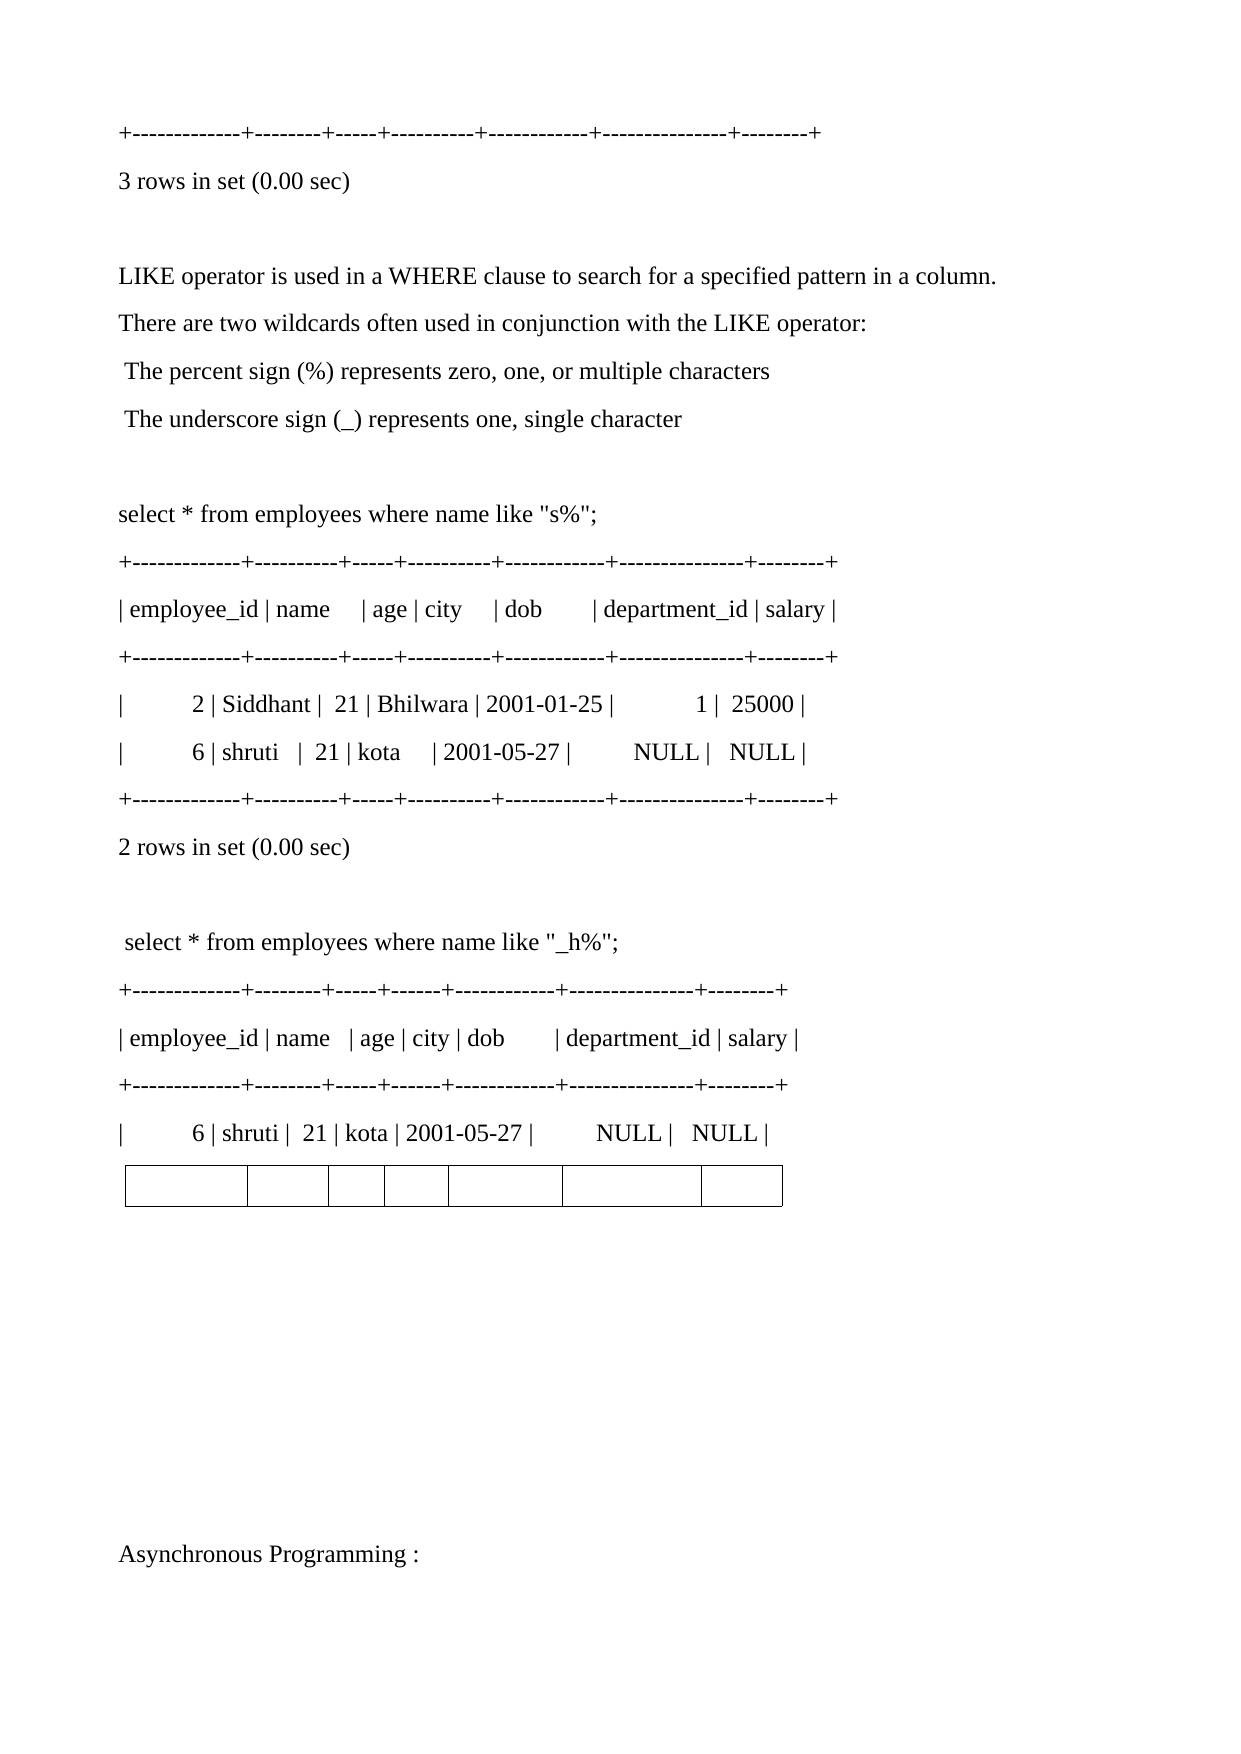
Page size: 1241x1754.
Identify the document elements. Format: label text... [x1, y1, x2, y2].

text | employee_id | name | age | city | dob | department_id | salary | [118, 594, 1122, 623]
table_header [126, 1166, 247, 1206]
text | 6 | shruti | 21 | kota | 2001-05-27 | NULL | NULL | [118, 1118, 1122, 1147]
text +-------------+--------+-----+------+------------+---------------+--------+ [118, 975, 1122, 1004]
table_header [449, 1166, 562, 1206]
text | employee_id | name | age | city | dob | department_id | salary | [118, 1023, 1122, 1051]
text 3 rows in set (0.00 sec) [118, 166, 1122, 194]
text The underscore sign (_) represents one, single character [118, 404, 1122, 432]
text LIKE operator is used in a WHERE clause to search for a specified pattern in a column. [118, 261, 1122, 290]
text +-------------+----------+-----+----------+------------+---------------+--------+ [118, 642, 1122, 671]
text +-------------+----------+-----+----------+------------+---------------+--------+ [118, 784, 1122, 813]
table_header [385, 1166, 448, 1206]
text The percent sign (%) represents zero, one, or multiple characters [118, 356, 1122, 385]
text +-------------+--------+-----+----------+------------+---------------+--------+ [118, 118, 1122, 147]
text | 2 | Siddhant | 21 | Bhilwara | 2001-01-25 | 1 | 25000 | [118, 689, 1122, 718]
table_header [329, 1166, 384, 1206]
text Asynchronous Programming : [118, 1539, 1122, 1568]
text 2 rows in set (0.00 sec) [118, 832, 1122, 861]
text select * from employees where name like "_h%"; [118, 927, 1122, 956]
text +-------------+--------+-----+------+------------+---------------+--------+ [118, 1070, 1122, 1099]
text select * from employees where name like "s%"; [118, 499, 1122, 528]
text | 6 | shruti | 21 | kota | 2001-05-27 | NULL | NULL | [118, 737, 1122, 766]
table_header [702, 1166, 782, 1206]
table_header [563, 1166, 701, 1206]
table_header [248, 1166, 328, 1206]
text There are two wildcards often used in conjunction with the LIKE operator: [118, 308, 1122, 337]
text +-------------+----------+-----+----------+------------+---------------+--------+ [118, 547, 1122, 575]
